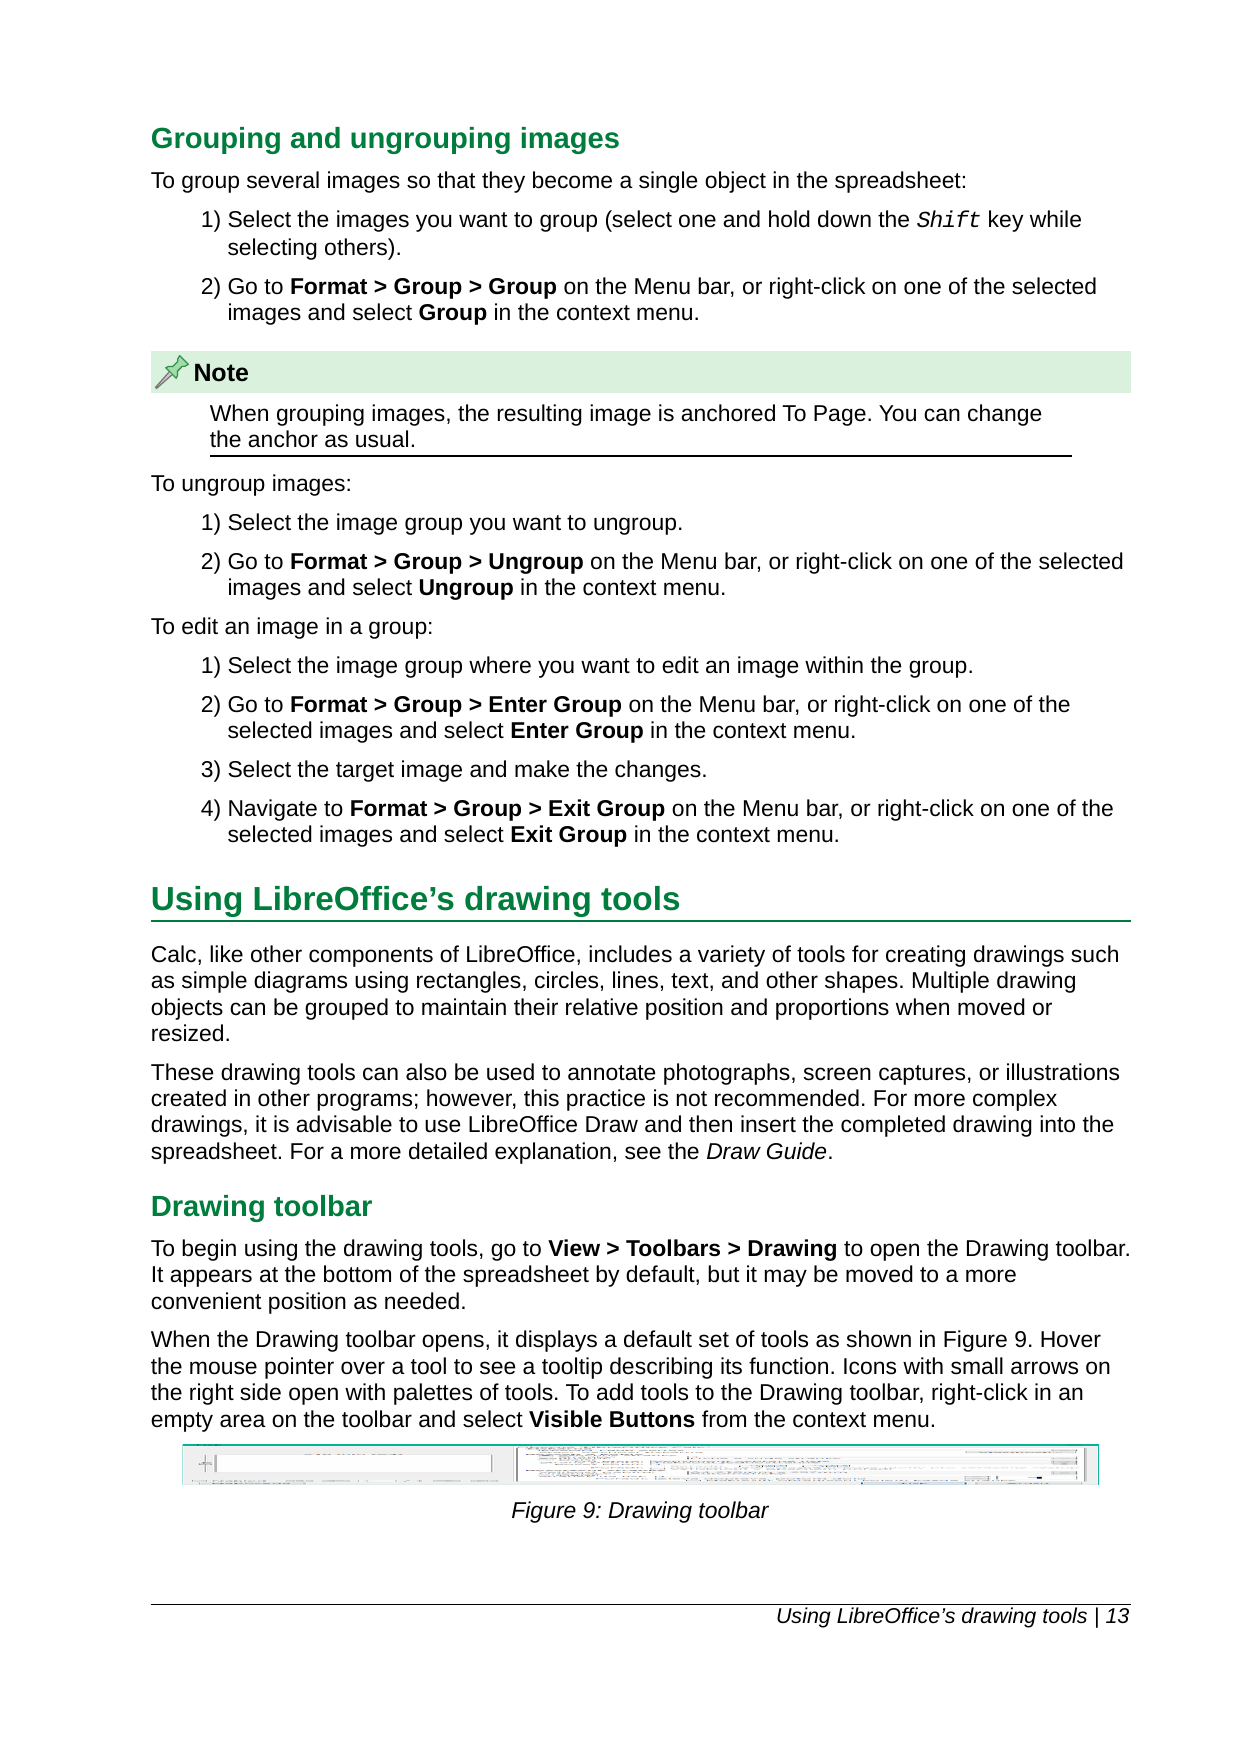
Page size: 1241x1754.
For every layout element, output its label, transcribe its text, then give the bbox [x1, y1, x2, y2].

text These drawing tools can also be used to annotate photographs, screen captures, or illustrations created in other programs; however, this practice is not recommended. For more complex drawings, it is advisable to use LibreOffice Draw and then insert the completed drawing into the spreadsheet. For a more detailed explanation, see the Draw Guide. [151, 1059, 1131, 1164]
text When grouping images, the resulting image is anchored To Page. You can change the anchor as usual. [209, 400, 1072, 457]
subtitle Note [193, 351, 1131, 393]
picture [182, 1444, 1100, 1485]
list Go to Format > Group > Enter Group on the Menu bar, or right-click on one of the selected images and select Enter Group in the context menu. [227, 691, 1131, 743]
text Calc, like other components of LibreOffice, includes a variety of tools for creating drawings such as simple diagrams using rectangles, circles, lines, text, and other shapes. Multiple drawing objects can be grouped to maintain their relative position and proportions when moved or resized. [151, 941, 1131, 1046]
list To group several images so that they become a single object in the spreadsheet: [151, 167, 1131, 193]
subtitle Grouping and ungrouping images [151, 121, 1131, 154]
list Select the image group where you want to edit an image within the group. [227, 652, 1131, 678]
text Figure 9: Drawing toolbar [182, 1497, 1099, 1523]
list To edit an image in a group: [151, 613, 1131, 639]
subtitle Drawing toolbar [151, 1189, 1131, 1222]
list To ungroup images: [151, 470, 1131, 496]
subtitle Using LibreOffice’s drawing tools [151, 878, 1131, 920]
list Navigate to Format > Group > Exit Group on the Menu bar, or right-click on one of the selected images and select Exit Group in the context menu. [227, 794, 1131, 847]
list Select the images you want to group (select one and hold down the Shift key while selecting others). [227, 206, 1131, 261]
list Go to Format > Group > Group on the Menu bar, or right-click on one of the selected images and select Group in the context menu. [227, 273, 1131, 326]
list Select the target image and make the changes. [227, 756, 1131, 782]
text To begin using the drawing tools, go to View > Toolbars > Drawing to open the Drawing toolbar. It appears at the bottom of the spreadsheet by default, but it may be moved to a more convenient position as needed. [151, 1235, 1131, 1314]
text When the Drawing toolbar opens, it displays a default set of tools as shown in Figure 9. Hover the mouse pointer over a tool to see a tooltip describing its function. Icons with small arrows on the right side open with palettes of tools. To add tools to the Drawing toolbar, right-click in an empty area on the toolbar and select Visible Buttons from the context menu. [151, 1326, 1131, 1432]
list Select the image group you want to ungroup. [227, 509, 1131, 535]
list Go to Format > Group > Ungroup on the Menu bar, or right-click on one of the selected images and select Ungroup in the context menu. [227, 548, 1131, 600]
